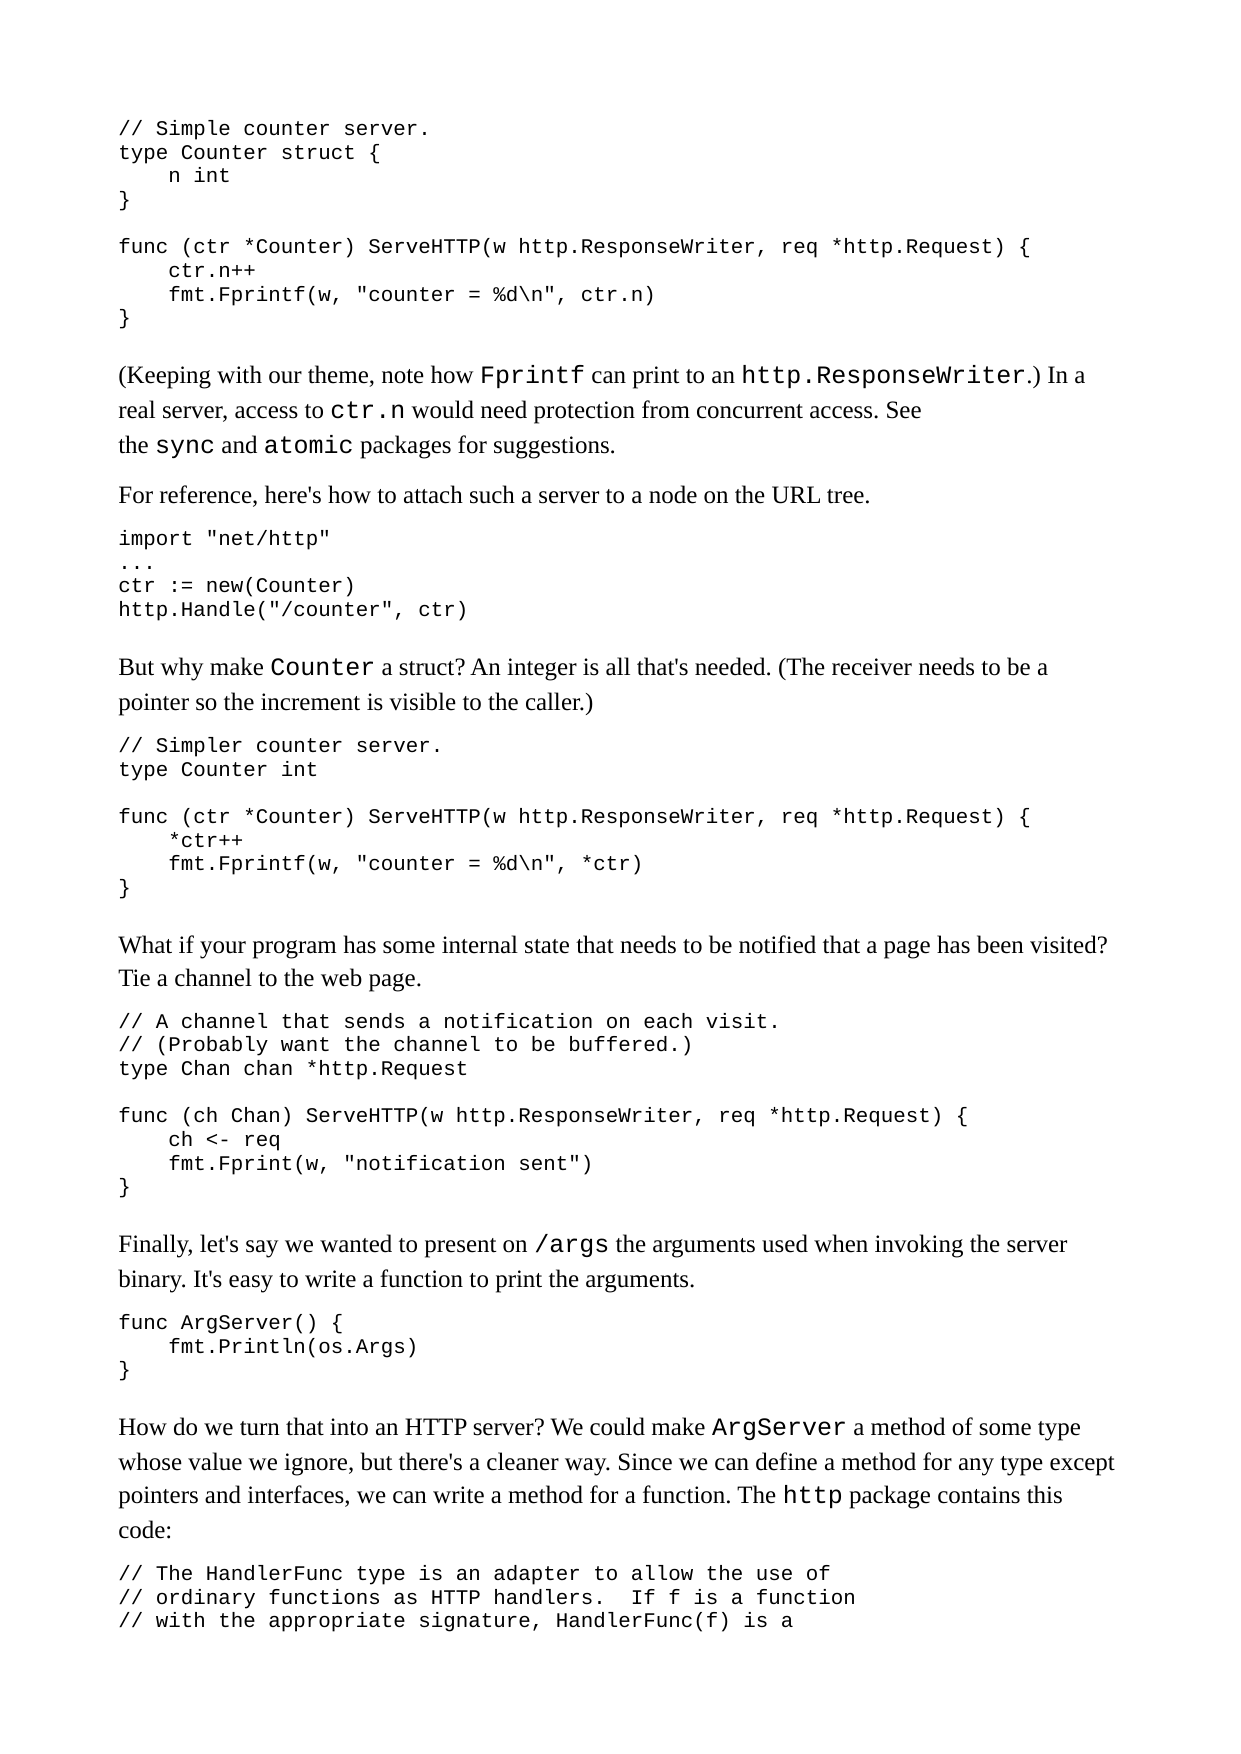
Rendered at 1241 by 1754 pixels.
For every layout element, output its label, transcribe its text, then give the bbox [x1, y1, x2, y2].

text fmt.Fprint(w, "notification sent") [118, 1152, 1122, 1176]
text ctr.n++ [118, 260, 1122, 284]
text What if your program has some internal state that needs to be notified that a page has been visited? Tie a channel to the web page. [118, 930, 1122, 992]
text How do we turn that into an HTTP server? We could make ArgServer a method of some type whose value we ignore, but there's a cleaner way. Since we can define a method for any type except pointers and interfaces, we can write a method for a function. The http package contains this code: [118, 1412, 1122, 1544]
text // The HandlerFunc type is an adapter to allow the use of [118, 1563, 1122, 1587]
text ... [118, 552, 1122, 576]
text type Counter struct { [118, 142, 1122, 165]
text http.Handle("/counter", ctr) [118, 599, 1122, 623]
text // A channel that sends a notification on each visit. [118, 1011, 1122, 1034]
text // Simpler counter server. [118, 735, 1122, 759]
text } [118, 877, 1122, 901]
text (Keeping with our theme, note how Fprintf can print to an http.ResponseWriter.) In a real server, access to ctr.n would need protection from concurrent access. See the sync and atomic packages for suggestions. [118, 360, 1122, 461]
text type Chan chan *http.Request [118, 1058, 1122, 1082]
text // ordinary functions as HTTP handlers. If f is a function [118, 1587, 1122, 1611]
text n int [118, 165, 1122, 189]
text type Counter int [118, 759, 1122, 782]
text *ctr++ [118, 829, 1122, 853]
text fmt.Println(os.Args) [118, 1336, 1122, 1359]
text // (Probably want the channel to be buffered.) [118, 1034, 1122, 1058]
text Finally, let's say we wanted to present on /args the arguments used when invoking the server binary. It's easy to write a function to print the arguments. [118, 1229, 1122, 1293]
text } [118, 189, 1122, 213]
text fmt.Fprintf(w, "counter = %d\n", *ctr) [118, 853, 1122, 877]
text import "net/http" [118, 528, 1122, 552]
text For reference, here's how to attach such a server to a node on the URL tree. [118, 481, 1122, 509]
text ch <- req [118, 1129, 1122, 1152]
text But why make Counter a struct? An integer is all that's needed. (The receiver needs to be a pointer so the increment is visible to the caller.) [118, 652, 1122, 716]
text } [118, 1176, 1122, 1200]
text } [118, 1359, 1122, 1383]
text func (ctr *Counter) ServeHTTP(w http.ResponseWriter, req *http.Request) { [118, 806, 1122, 829]
text func ArgServer() { [118, 1312, 1122, 1336]
text fmt.Fprintf(w, "counter = %d\n", ctr.n) [118, 284, 1122, 307]
text func (ctr *Counter) ServeHTTP(w http.ResponseWriter, req *http.Request) { [118, 236, 1122, 260]
text } [118, 307, 1122, 331]
text // Simple counter server. [118, 118, 1122, 142]
text // with the appropriate signature, HandlerFunc(f) is a [118, 1611, 1122, 1634]
text ctr := new(Counter) [118, 576, 1122, 599]
text func (ch Chan) ServeHTTP(w http.ResponseWriter, req *http.Request) { [118, 1105, 1122, 1129]
